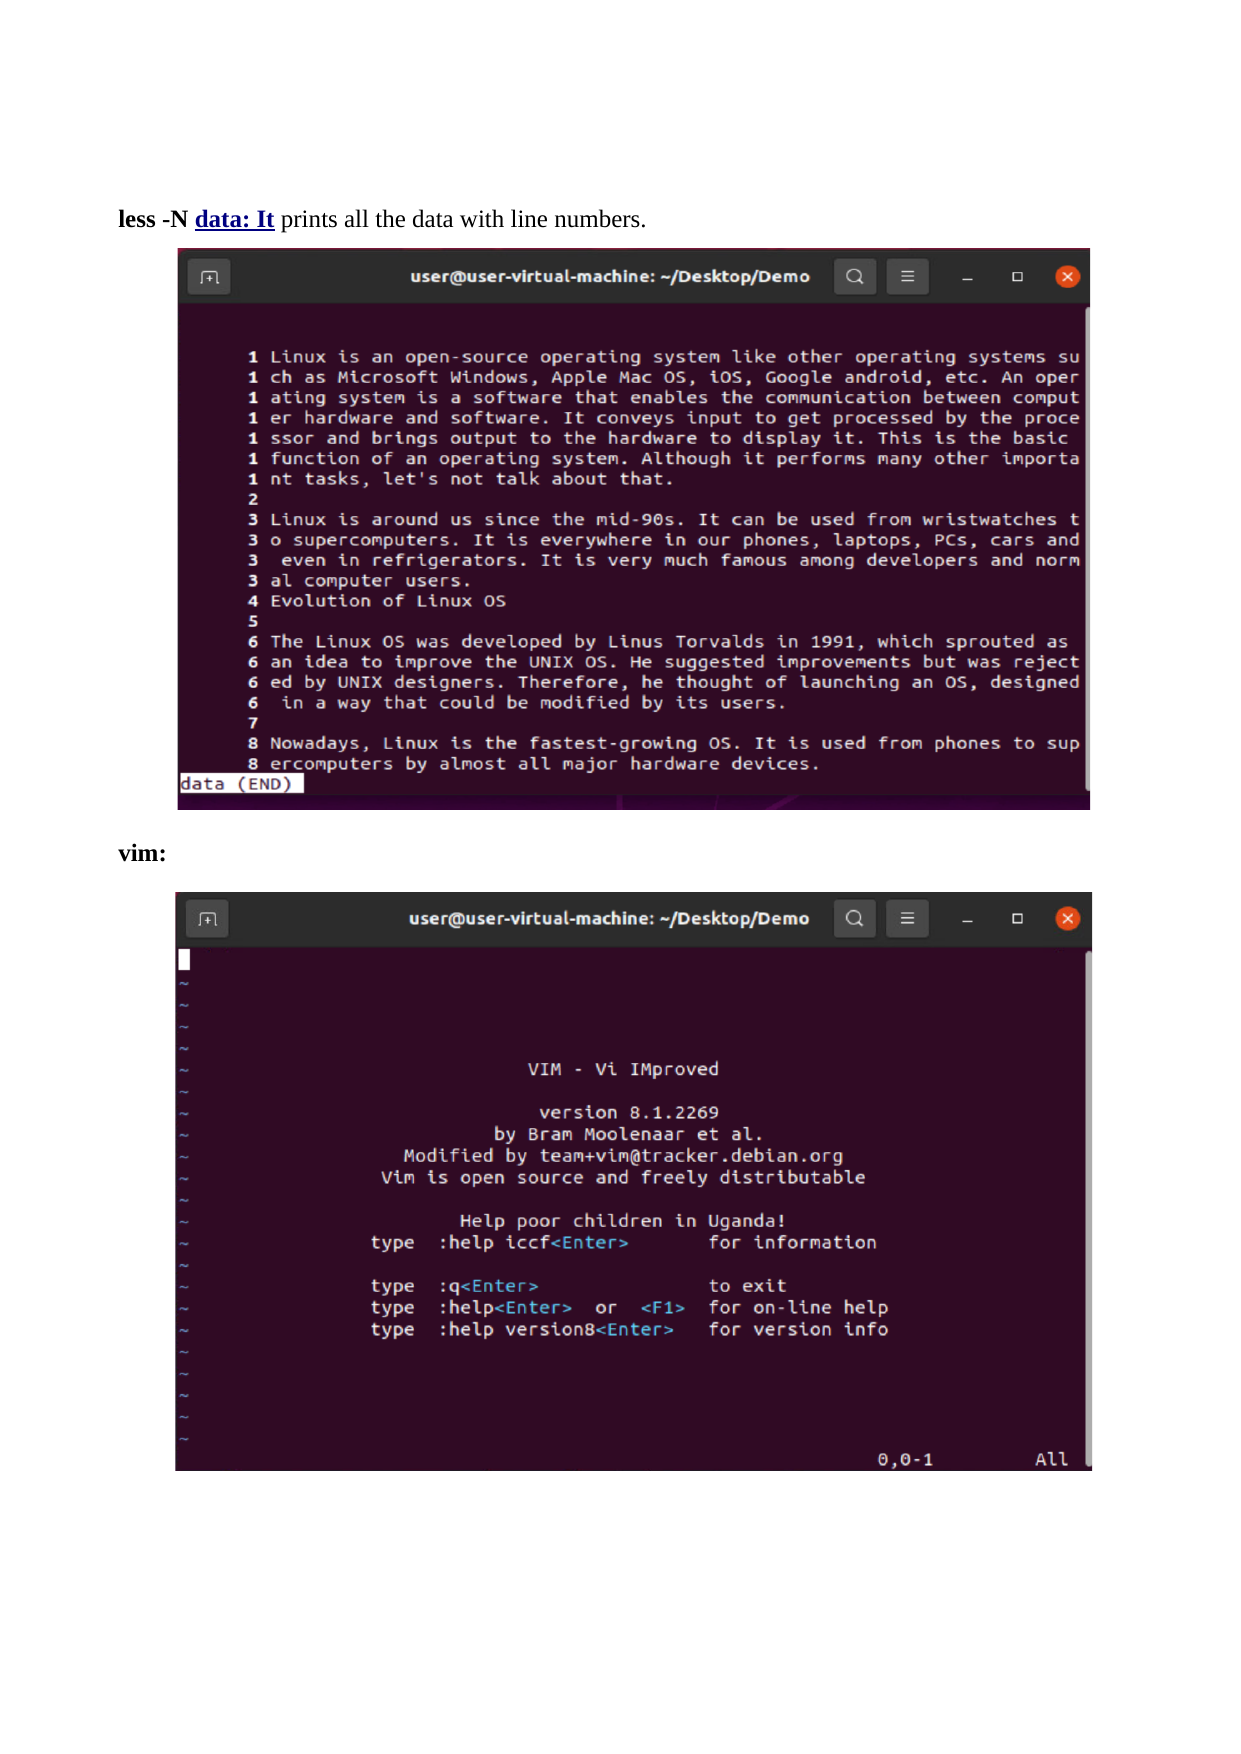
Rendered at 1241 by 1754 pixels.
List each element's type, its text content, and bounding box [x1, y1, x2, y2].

text less -N data: It prints all the data with line numbers. [118, 204, 1122, 233]
picture [175, 892, 1093, 1471]
text vim: [118, 838, 1122, 867]
picture [177, 248, 1091, 810]
